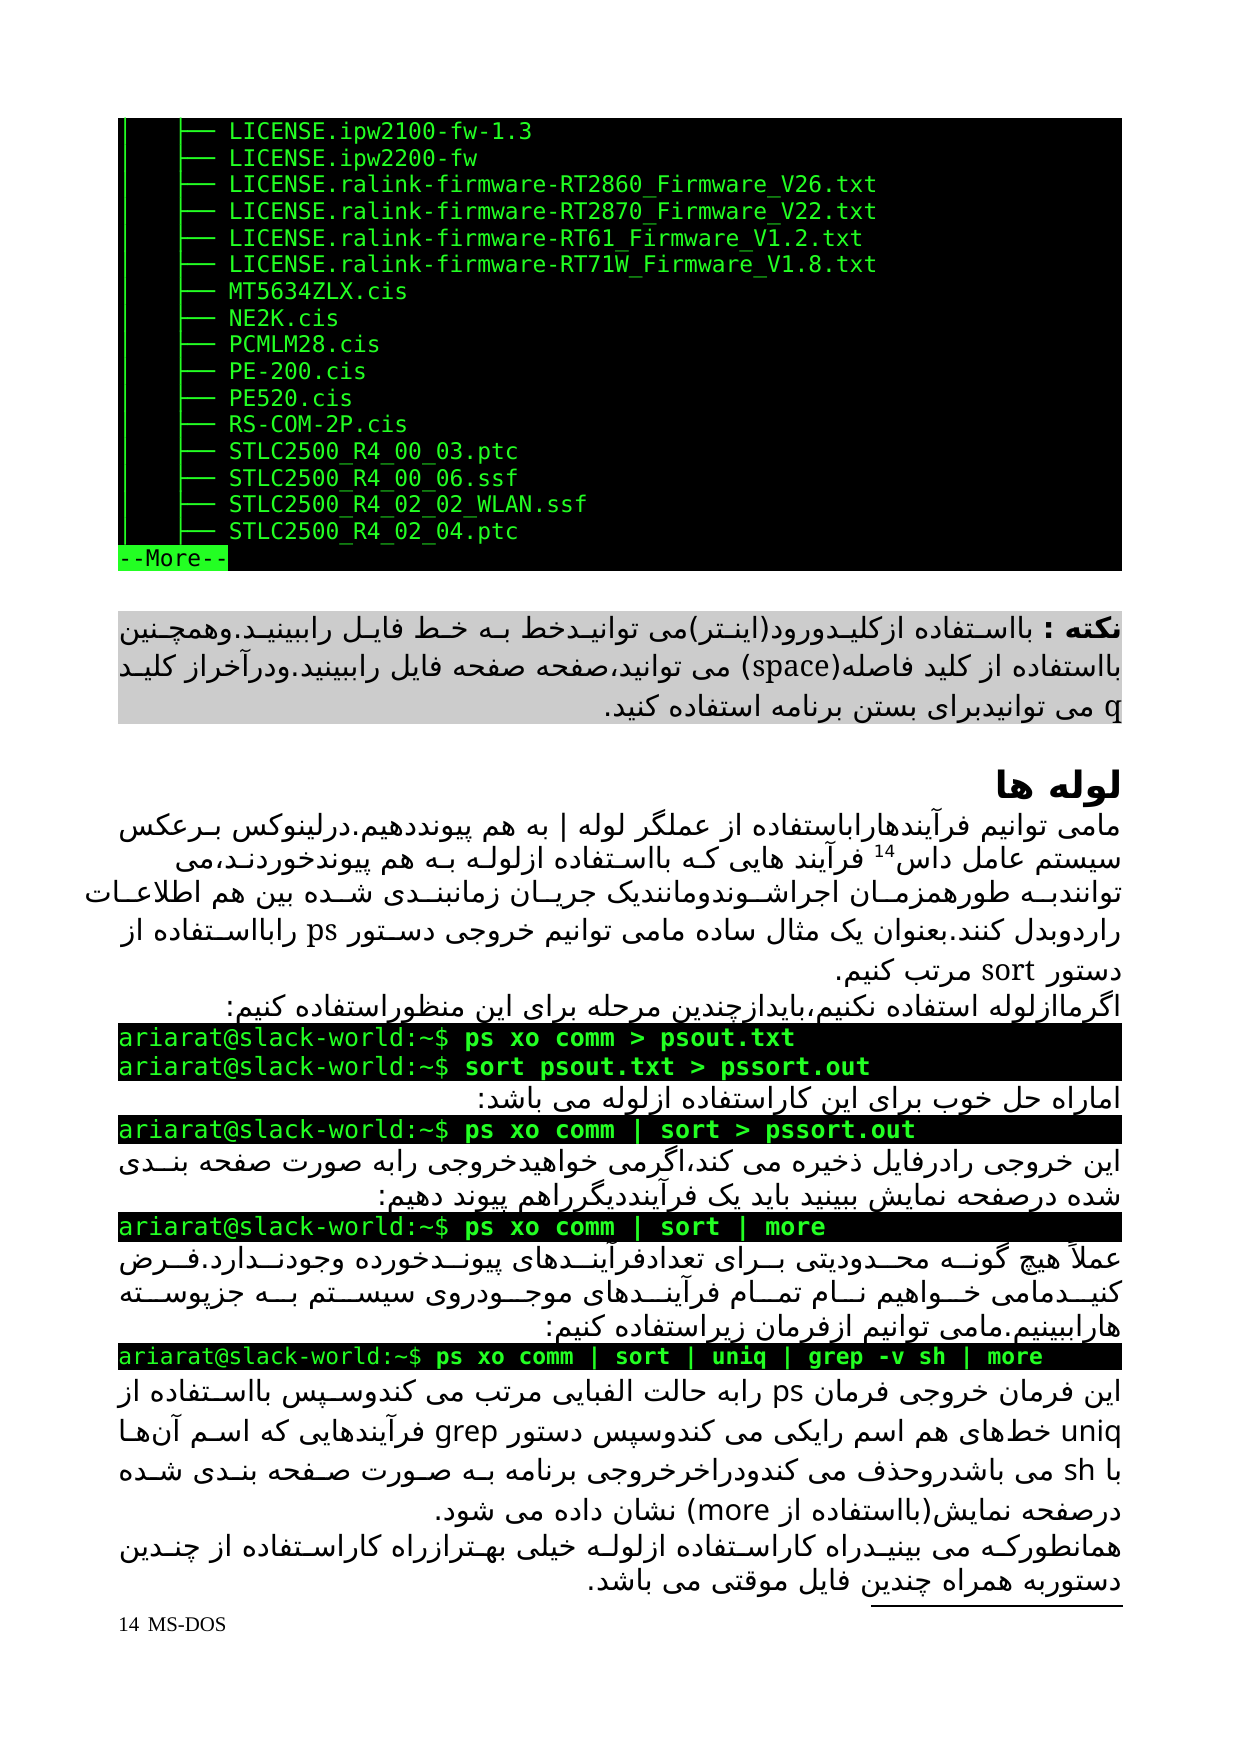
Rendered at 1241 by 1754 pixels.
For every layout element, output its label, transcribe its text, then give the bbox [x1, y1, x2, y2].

text │ ├── NE2K.cis [126, 305, 179, 331]
text این خروجی رادرفایل ذخیره می کند،اگرمی خواهیدخروجی رابه صورت صفحه بندی شده درصفحه نمایش ببینید باید یک فرآینددیگرراهم پیوند دهیم: [118, 1144, 1122, 1212]
text │ ├── LICENSE.ralink-firmware-RT2870_Firmware_V22.txt [126, 198, 179, 225]
text │ ├── LICENSE.ipw2100-fw-1.3 [181, 118, 1122, 145]
text │ ├── STLC2500_R4_02_02_WLAN.ssf [126, 491, 179, 518]
text │ ├── LICENSE.ipw2100-fw-1.3 [126, 118, 179, 145]
text │ ├── RS-COM-2P.cis [181, 411, 1122, 438]
text │ ├── LICENSE.ralink-firmware-RT61_Firmware_V1.2.txt [181, 225, 1122, 251]
text مامی توانیم فرآیندهاراباستفاده از عملگر لوله | به هم پیونددهیم.درلینوکس برعکس سیستم عامل داس فرآیند هایی که بااستفاده ازلوله به هم پیوندخوردند،می توانندبه طورهمزمان اجراشوندومانندیک جریان زمانبندی شده بین هم اطلاعات راردوبدل کنند.بعنوان یک مثال ساده مامی توانیم خروجی دستور ps رابااستفاده از دستور sort مرتب کنیم. [118, 808, 1122, 989]
text │ ├── MT5634ZLX.cis [126, 278, 179, 305]
text ariarat@slack-world:~$ ps xo comm > psout.txt [118, 1023, 1122, 1052]
text عملاً هیچ گونه محدودیتی برای تعدادفرآیندهای پیوندخورده وجودندارد.فرض کنیدمامی خواهیم نام تمام فرآیندهای موجودروی سیستم به جزپوسته هاراببینیم.مامی توانیم ازفرمان زیراستفاده کنیم: [118, 1242, 1122, 1343]
text │ ├── MT5634ZLX.cis [181, 278, 1122, 305]
text │ ├── STLC2500_R4_02_04.ptc [181, 518, 1122, 545]
text │ ├── PE520.cis [181, 385, 1122, 411]
text --More-- [118, 545, 1122, 571]
text │ ├── STLC2500_R4_00_06.ssf [181, 465, 1122, 491]
text │ ├── LICENSE.ipw2200-fw [181, 145, 1122, 171]
text اماراه حل خوب برای این کاراستفاده ازلوله می باشد: [118, 1081, 1122, 1115]
text │ ├── LICENSE.ralink-firmware-RT61_Firmware_V1.2.txt [126, 225, 179, 251]
text نکته : بااستفاده ازکلیدورود(اینتر)می توانیدخط به خط فایل راببینید.وهمچنین بااستفاده از کلید فاصله(space) می توانید،صفحه صفحه فایل راببینید.ودرآخراز کلید q می توانیدبرای بستن برنامه استفاده کنید. [118, 611, 1122, 724]
text │ ├── PCMLM28.cis [126, 331, 179, 358]
text │ ├── PE-200.cis [126, 358, 179, 385]
text اگرماازلوله استفاده نکنیم،بایدازچندین مرحله برای این منظوراستفاده کنیم: [118, 989, 1122, 1023]
text MS-DOS [118, 1612, 1122, 1636]
text │ ├── LICENSE.ralink-firmware-RT2860_Firmware_V26.txt [126, 171, 179, 198]
text همانطورکه می بینیدراه کاراستفاده ازلوله خیلی بهترازراه کاراستفاده از چندین دستوربه همراه چندین فایل موقتی می باشد. [118, 1529, 1122, 1597]
text ariarat@slack-world:~$ ps xo comm | sort | more [118, 1212, 1122, 1242]
text │ ├── LICENSE.ralink-firmware-RT2860_Firmware_V26.txt [181, 171, 1122, 198]
text ariarat@slack-world:~$ ps xo comm | sort > pssort.out [118, 1115, 1122, 1144]
text │ ├── STLC2500_R4_00_03.ptc [126, 438, 179, 465]
text │ ├── LICENSE.ralink-firmware-RT2870_Firmware_V22.txt [181, 198, 1122, 225]
text │ ├── STLC2500_R4_00_06.ssf [126, 465, 179, 491]
text │ ├── LICENSE.ipw2200-fw [126, 145, 179, 171]
text ariarat@slack-world:~$ sort psout.txt > pssort.out [118, 1052, 1122, 1081]
text │ ├── LICENSE.ralink-firmware-RT71W_Firmware_V1.8.txt [181, 251, 1122, 278]
text │ ├── LICENSE.ralink-firmware-RT71W_Firmware_V1.8.txt [126, 251, 179, 278]
text ariarat@slack-world:~$ ps xo comm | sort | uniq | grep -v sh | more [118, 1343, 1122, 1370]
text │ ├── STLC2500_R4_02_04.ptc [126, 518, 179, 545]
text │ ├── RS-COM-2P.cis [126, 411, 179, 438]
text │ ├── STLC2500_R4_02_02_WLAN.ssf [181, 491, 1122, 518]
text لوله ها [118, 764, 1122, 808]
text │ ├── PE-200.cis [181, 358, 1122, 385]
text │ ├── PE520.cis [126, 385, 179, 411]
text این فرمان خروجی فرمان ps رابه حالت الفبایی مرتب می کندوسپس بااستفاده ازuniq خط‌های هم اسم رایکی می کندوسپس دستور grep فرآیندهایی که اسم آن‌ها با sh می باشدروحذف می کندودراخرخروجی برنامه به صورت صفحه بندی شده درصفحه نمایش(بااستفاده از more) نشان داده می شود. [118, 1370, 1122, 1529]
text │ ├── PCMLM28.cis [181, 331, 1122, 358]
text │ ├── STLC2500_R4_00_03.ptc [181, 438, 1122, 465]
text │ ├── NE2K.cis [181, 305, 1122, 331]
